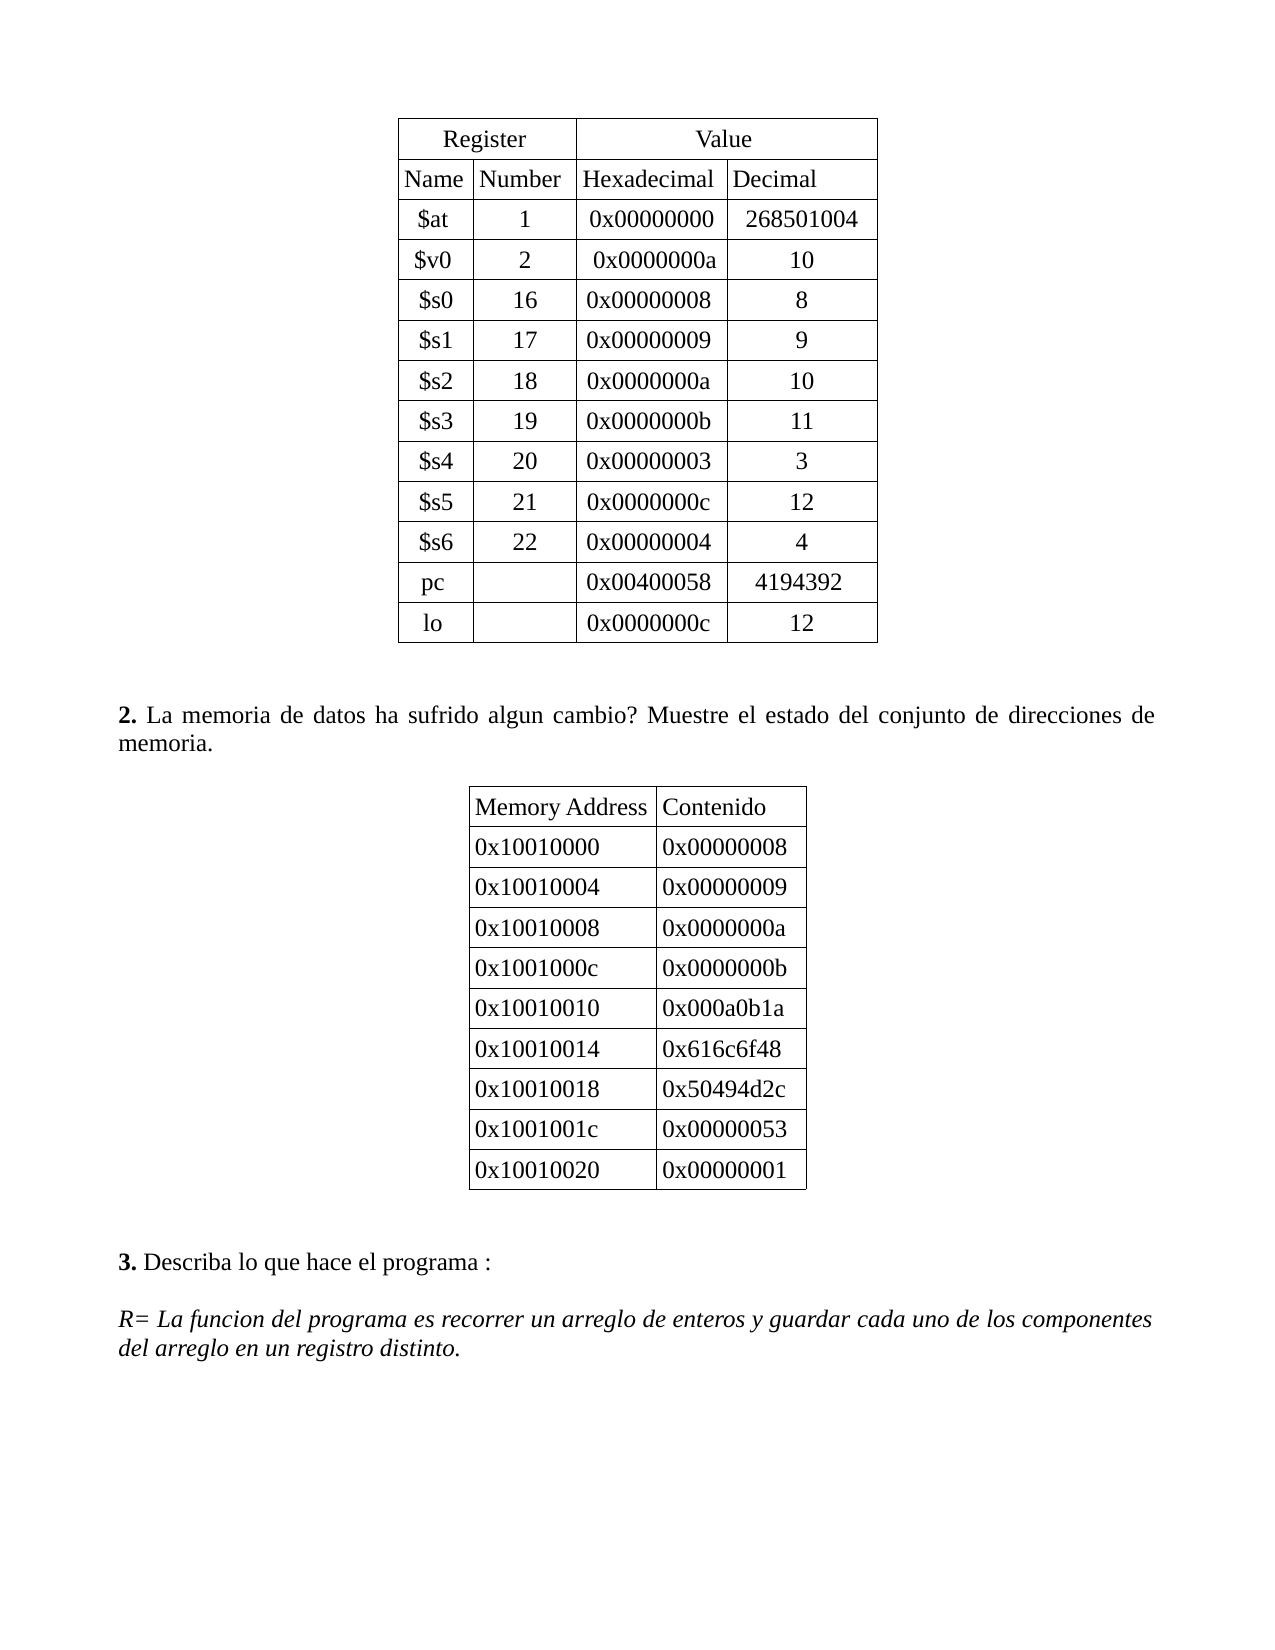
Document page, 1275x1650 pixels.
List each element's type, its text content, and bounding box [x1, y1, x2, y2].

table_cell 0x00000008 [657, 827, 806, 867]
table_cell 0x10010020 [470, 1150, 656, 1189]
table_cell 1 [474, 200, 576, 239]
table_cell 268501004 [728, 200, 877, 239]
table_cell 0x1001000c [470, 948, 656, 988]
table_cell $s3 [399, 401, 473, 441]
table_cell $s4 [399, 442, 473, 481]
table_cell 0x00000009 [577, 321, 727, 360]
table_cell 0x0000000b [657, 948, 806, 988]
table_cell 22 [474, 522, 576, 562]
table_cell 18 [474, 361, 576, 400]
table_cell [474, 563, 576, 602]
table_cell 0x00000053 [657, 1110, 806, 1149]
table_header Contenido [657, 787, 806, 826]
table_cell 0x0000000a [657, 908, 806, 947]
table_cell 0x1001001c [470, 1110, 656, 1149]
table_cell 4194392 [728, 563, 877, 602]
table_cell 0x50494d2c [657, 1069, 806, 1108]
table_cell $s2 [399, 361, 473, 400]
table_cell 0x0000000b [577, 401, 727, 441]
table_cell 0x000a0b1a [657, 989, 806, 1028]
table_cell $s0 [399, 280, 473, 320]
table_cell 9 [728, 321, 877, 360]
table_cell 0x0000000c [577, 603, 727, 642]
table_cell [474, 603, 576, 642]
table_cell 0x00000004 [577, 522, 727, 562]
table_cell Name [399, 160, 473, 199]
table_cell 10 [728, 240, 877, 279]
table_header Value [577, 119, 877, 158]
table_cell pc [399, 563, 473, 602]
table_cell 0x616c6f48 [657, 1029, 806, 1068]
table_cell 0x10010014 [470, 1029, 656, 1068]
table_cell 0x00400058 [577, 563, 727, 602]
table_cell $s1 [399, 321, 473, 360]
table_cell 0x0000000c [577, 482, 727, 521]
table_cell 0x10010000 [470, 827, 656, 867]
table_cell 20 [474, 442, 576, 481]
table_cell 4 [728, 522, 877, 562]
table_cell 11 [728, 401, 877, 441]
table_cell lo [399, 603, 473, 642]
table_cell 3 [728, 442, 877, 481]
table_cell Decimal [728, 160, 877, 199]
table_cell 0x0000000a [577, 240, 727, 279]
table_cell 0x10010018 [470, 1069, 656, 1108]
table_cell 12 [728, 603, 877, 642]
table_cell $s6 [399, 522, 473, 562]
table_cell 10 [728, 361, 877, 400]
table_cell 12 [728, 482, 877, 521]
table_cell 0x10010004 [470, 868, 656, 907]
table_cell 19 [474, 401, 576, 441]
table_cell $s5 [399, 482, 473, 521]
table_cell 0x10010008 [470, 908, 656, 947]
table_cell 0x00000009 [657, 868, 806, 907]
table_cell 16 [474, 280, 576, 320]
table_cell 17 [474, 321, 576, 360]
text 2. La memoria de datos ha sufrido algun cambio? Muestre el estado del conjunto de direcciones de memoria. [118, 700, 1157, 757]
table_cell 2 [474, 240, 576, 279]
table_cell $v0 [399, 240, 473, 279]
table_cell Number [474, 160, 576, 199]
table_header Register [399, 119, 576, 158]
text 3. Describa lo que hace el programa : [118, 1247, 1157, 1276]
table_cell 0x10010010 [470, 989, 656, 1028]
table_cell 21 [474, 482, 576, 521]
table_cell Hexadecimal [577, 160, 727, 199]
table_cell 0x00000001 [657, 1150, 806, 1189]
table_cell $at [399, 200, 473, 239]
table_cell 0x00000008 [577, 280, 727, 320]
table_cell 8 [728, 280, 877, 320]
table_cell 0x00000003 [577, 442, 727, 481]
table_header Memory Address [470, 787, 656, 826]
table_cell 0x0000000a [577, 361, 727, 400]
table_cell 0x00000000 [577, 200, 727, 239]
text R= La funcion del programa es recorrer un arreglo de enteros y guardar cada uno de los componentes del arreglo en un registro distinto. [118, 1304, 1157, 1362]
